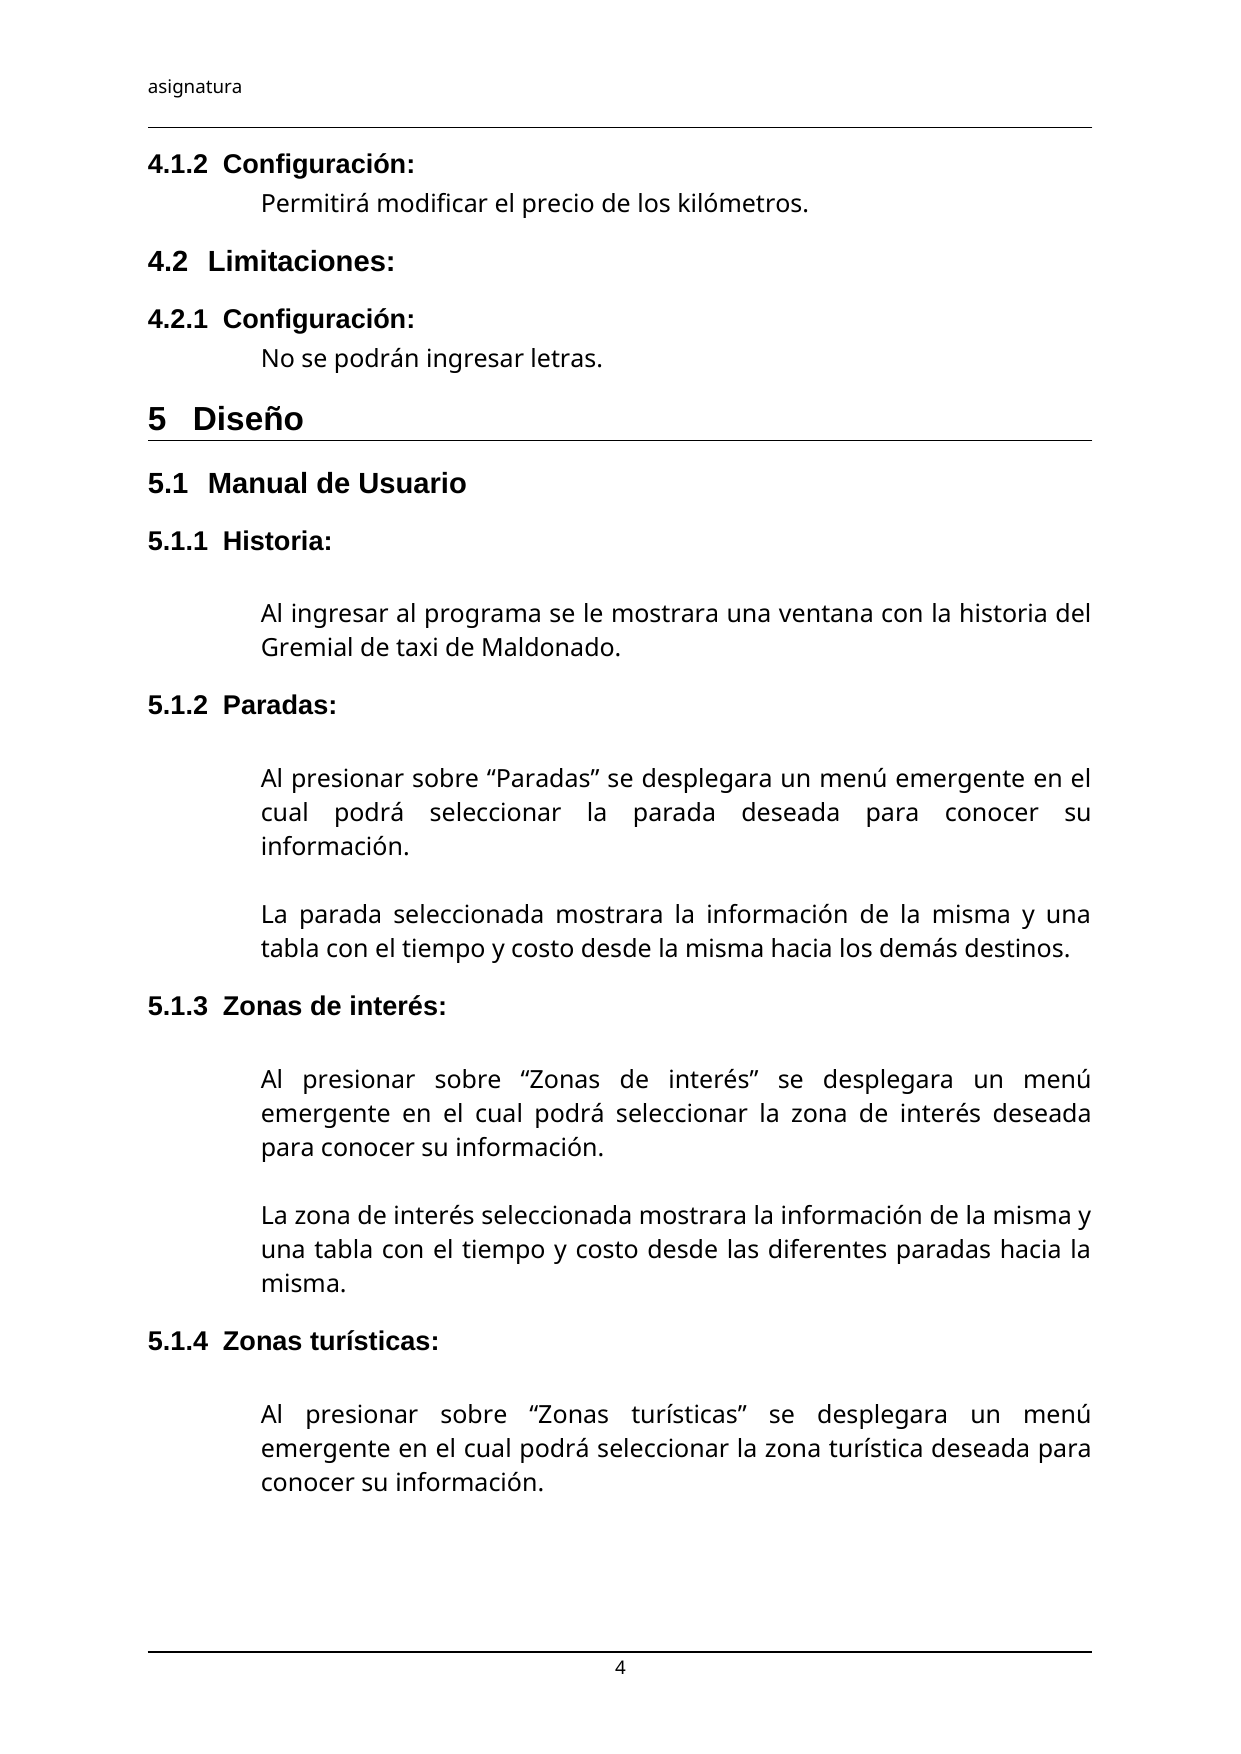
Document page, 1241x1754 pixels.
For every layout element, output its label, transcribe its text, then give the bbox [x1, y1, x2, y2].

text No se podrán ingresar letras. [261, 340, 1092, 374]
subtitle Configuración: [148, 303, 1092, 334]
text Permitirá modificar el precio de los kilómetros. [261, 185, 1092, 219]
subtitle Zonas turísticas: [148, 1325, 1092, 1356]
subtitle Paradas: [148, 689, 1092, 720]
subtitle Diseño [148, 399, 1092, 440]
subtitle Limitaciones: [148, 244, 1092, 278]
text Al presionar sobre “Zonas turísticas” se desplegara un menú emergente en el cual podrá seleccionar la zona turística deseada para conocer su información. [261, 1397, 1092, 1499]
text Al presionar sobre “Paradas” se desplegara un menú emergente en el cual podrá seleccionar la parada deseada para conocer su información. [261, 761, 1092, 863]
subtitle Manual de Usuario [148, 466, 1092, 499]
subtitle Zonas de interés: [148, 990, 1092, 1021]
text La parada seleccionada mostrara la información de la misma y una tabla con el tiempo y costo desde la misma hacia los demás destinos. [261, 897, 1092, 965]
subtitle Configuración: [148, 148, 1092, 179]
text La zona de interés seleccionada mostrara la información de la misma y una tabla con el tiempo y costo desde las diferentes paradas hacia la misma. [261, 1198, 1092, 1300]
text Al presionar sobre “Zonas de interés” se desplegara un menú emergente en el cual podrá seleccionar la zona de interés deseada para conocer su información. [261, 1062, 1092, 1164]
subtitle Historia: [148, 524, 1092, 556]
text Al ingresar al programa se le mostrara una ventana con la historia del Gremial de taxi de Maldonado. [261, 596, 1092, 664]
